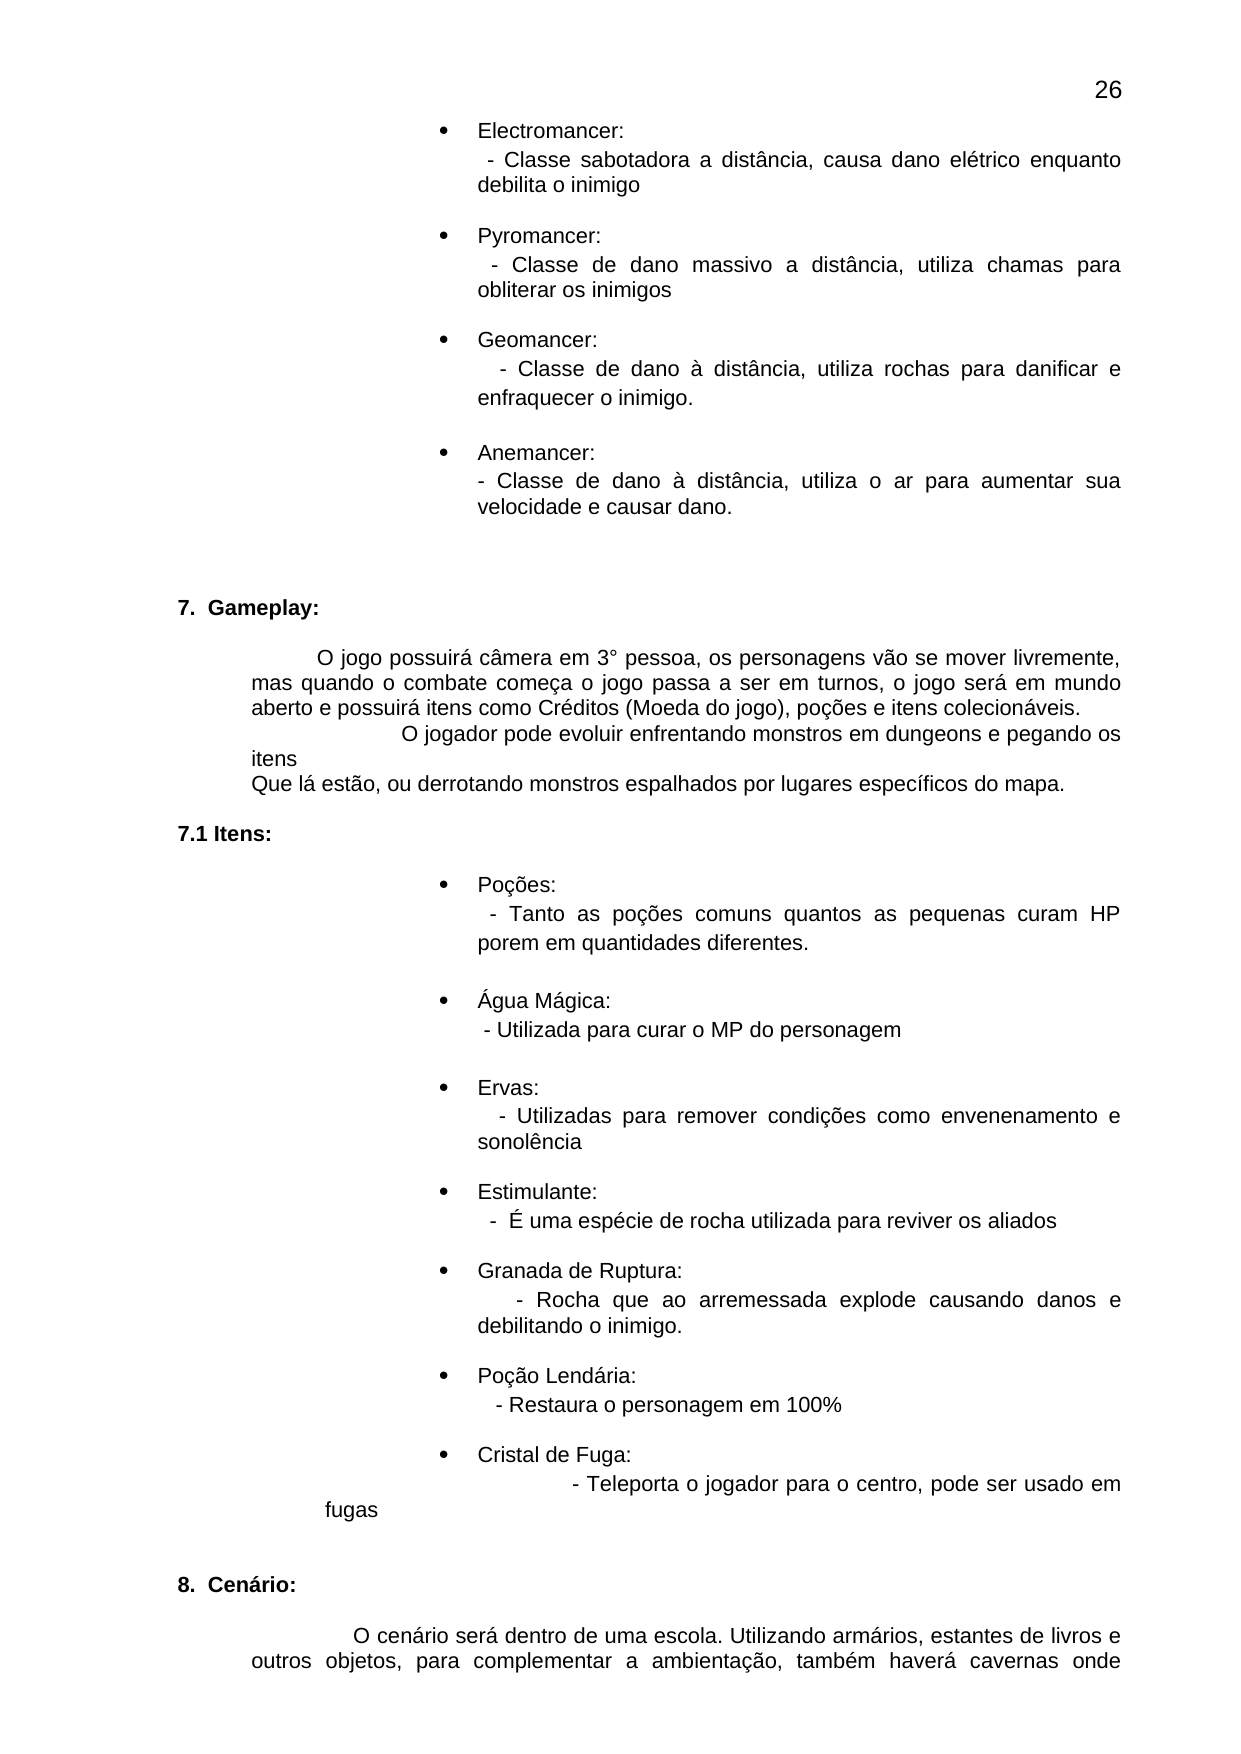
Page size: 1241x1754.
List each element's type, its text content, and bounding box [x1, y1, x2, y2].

list Poção Lendária: [440, 1363, 1122, 1388]
text 7. Gameplay: [177, 594, 1122, 619]
text - Teleporta o jogador para o centro, pode ser usado em fugas [325, 1471, 1122, 1522]
list - Classe de dano à distância, utiliza rochas para danificar e enfraquecer o inimigo. [477, 356, 1122, 410]
list - Tanto as poções comuns quantos as pequenas curam HP porem em quantidades diferentes. [477, 901, 1122, 955]
text 8. Cenário: [177, 1572, 1122, 1597]
list - Utilizada para curar o MP do personagem [477, 1016, 1122, 1042]
text Que lá estão, ou derrotando monstros espalhados por lugares específicos do mapa. [251, 771, 1122, 796]
list Poções: [440, 872, 1122, 897]
text - Classe de dano massivo a distância, utiliza chamas para obliterar os inimigos [477, 252, 1122, 302]
list Geomancer: [440, 327, 1122, 352]
text - Classe de dano à distância, utiliza o ar para aumentar sua velocidade e causar dano. [477, 468, 1122, 519]
text O jogo possuirá câmera em 3° pessoa, os personagens vão se mover livremente, mas quando o combate começa o jogo passa a ser em turnos, o jogo será em mundo aberto e possuirá itens como Créditos (Moeda do jogo), poções e itens colecionáveis. [251, 645, 1122, 720]
text - Rocha que ao arremessada explode causando danos e debilitando o inimigo. [477, 1287, 1122, 1338]
text - Classe sabotadora a distância, causa dano elétrico enquanto debilita o inimigo [477, 147, 1122, 197]
text - É uma espécie de rocha utilizada para reviver os aliados [477, 1208, 1122, 1233]
list Água Mágica: [440, 987, 1122, 1013]
text 7.1 Itens: [177, 821, 1122, 846]
text - Restaura o personagem em 100% [477, 1392, 1122, 1417]
text O cenário será dentro de uma escola. Utilizando armários, estantes de livros e outros objetos, para complementar a ambientação, também haverá cavernas onde [251, 1622, 1122, 1673]
list Pyromancer: [440, 223, 1122, 248]
list Electromancer: [440, 118, 1122, 143]
list Ervas: [440, 1074, 1122, 1099]
list Cristal de Fuga: [440, 1442, 1122, 1467]
list Anemancer: [440, 439, 1122, 464]
list Granada de Ruptura: [440, 1258, 1122, 1283]
text - Utilizadas para remover condições como envenenamento e sonolência [477, 1103, 1122, 1154]
list Estimulante: [440, 1179, 1122, 1204]
text O jogador pode evoluir enfrentando monstros em dungeons e pegando os itens [251, 720, 1122, 771]
